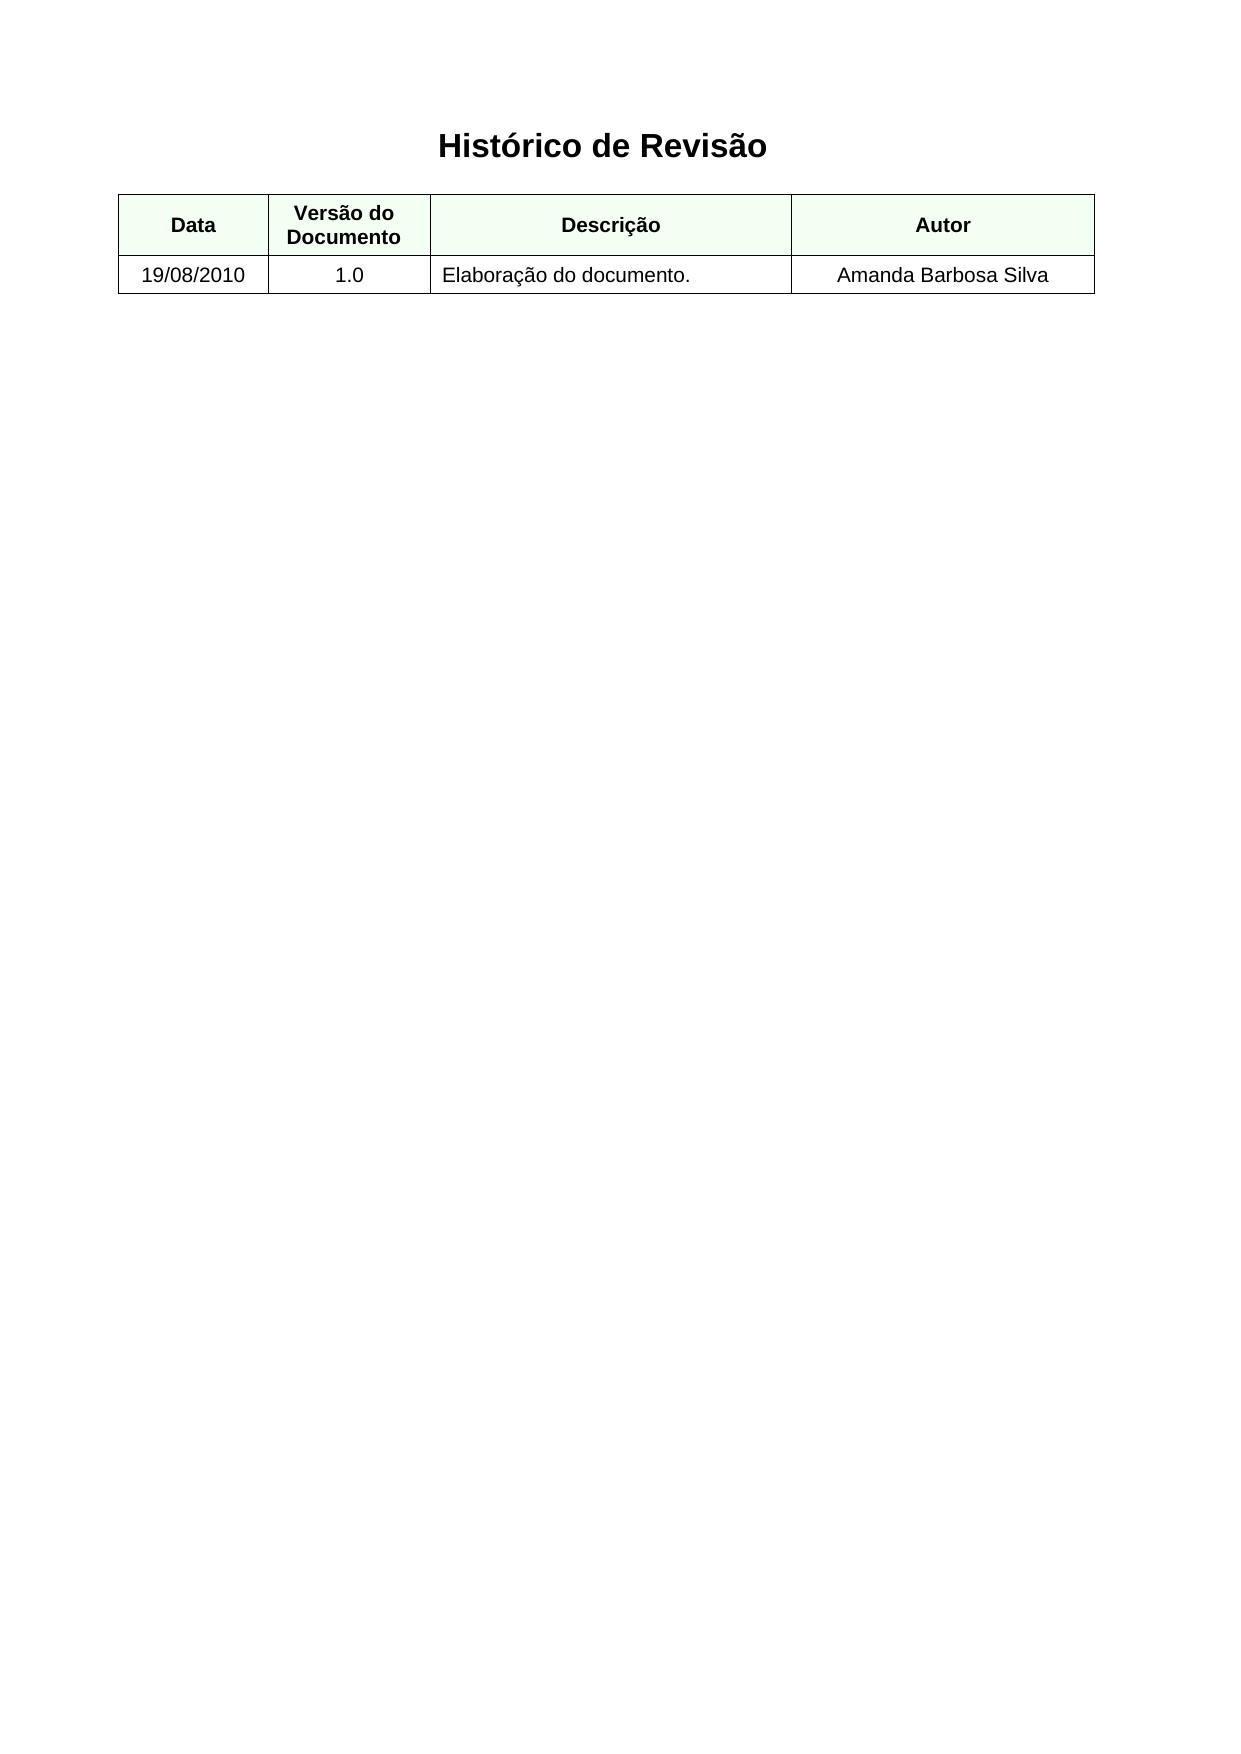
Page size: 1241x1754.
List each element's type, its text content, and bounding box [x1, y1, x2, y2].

table_header Versão do Documento [269, 195, 430, 255]
title Histórico de Revisão [118, 126, 1087, 165]
table_header Autor [792, 195, 1094, 255]
table_cell 19/08/2010 [119, 256, 268, 293]
table_cell Elaboração do documento. [431, 256, 791, 293]
table_header Data [119, 195, 268, 255]
table_cell 1.0 [269, 256, 430, 293]
table_header Descrição [431, 195, 791, 255]
table_cell Amanda Barbosa Silva [792, 256, 1094, 293]
